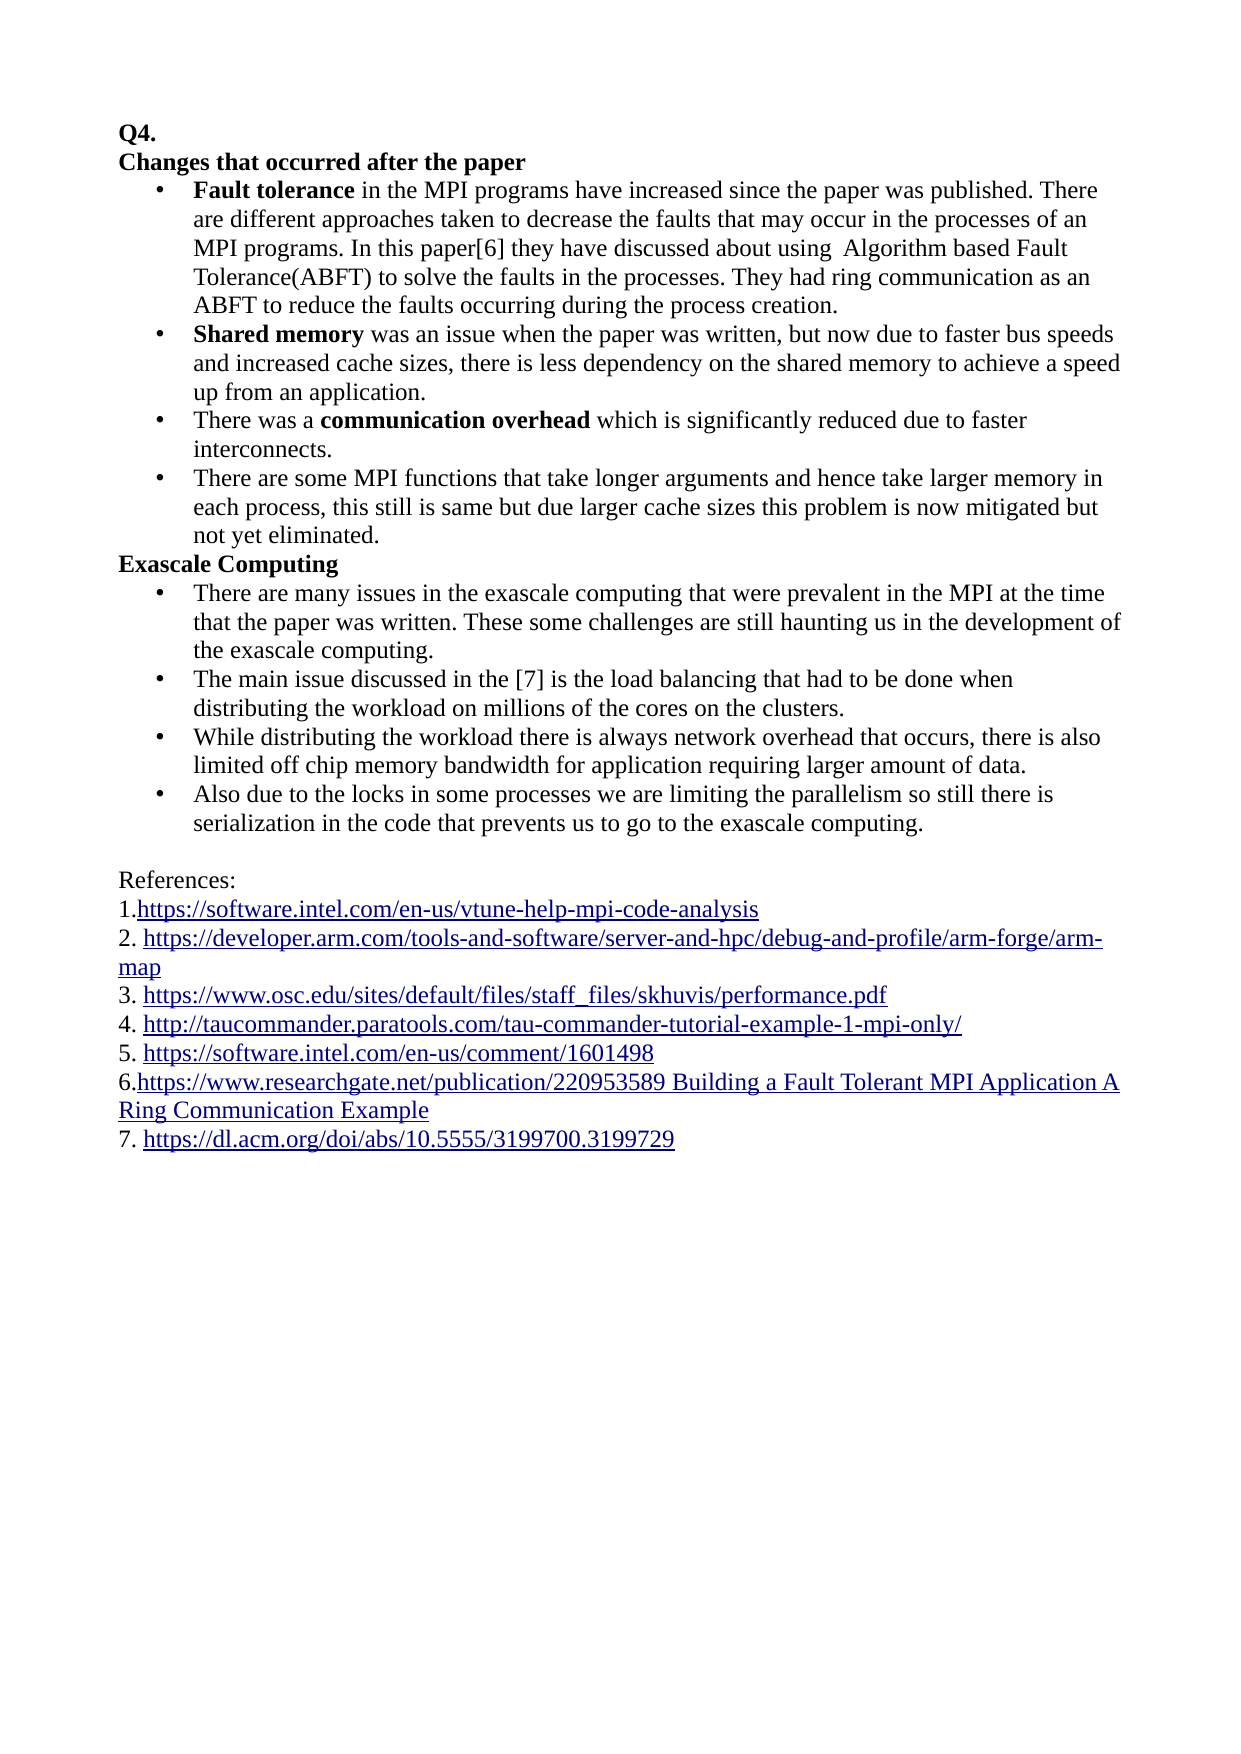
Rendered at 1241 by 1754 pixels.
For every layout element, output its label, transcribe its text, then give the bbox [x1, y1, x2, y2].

list While distributing the workload there is always network overhead that occurs, there is also limited off chip memory bandwidth for application requiring larger amount of data. [156, 722, 1122, 779]
list The main issue discussed in the [7] is the load balancing that had to be done when distributing the workload on millions of the cores on the clusters. [156, 664, 1122, 722]
text Exascale Computing [118, 549, 1122, 578]
text 4. http://taucommander.paratools.com/tau-commander-tutorial-example-1-mpi-only/ [118, 1009, 1122, 1038]
text 6.https://www.researchgate.net/publication/220953589 Building a Fault Tolerant MPI Application A Ring Communication Example [118, 1067, 1122, 1124]
text 7. https://dl.acm.org/doi/abs/10.5555/3199700.3199729 [118, 1124, 1122, 1153]
list Fault tolerance in the MPI programs have increased since the paper was published. There are different approaches taken to decrease the faults that may occur in the processes of an MPI programs. In this paper[6] they have discussed about using Algorithm based Fault Tolerance(ABFT) to solve the faults in the processes. They had ring communication as an ABFT to reduce the faults occurring during the process creation. [156, 176, 1122, 319]
text 3. https://www.osc.edu/sites/default/files/staff_files/skhuvis/performance.pdf [118, 981, 1122, 1009]
text Q4. [118, 118, 1122, 147]
text 5. https://software.intel.com/en-us/comment/1601498 [118, 1038, 1122, 1067]
list Shared memory was an issue when the paper was written, but now due to faster bus speeds and increased cache sizes, there is less dependency on the shared memory to achieve a speed up from an application. [156, 319, 1122, 406]
text 2. https://developer.arm.com/tools-and-software/server-and-hpc/debug-and-profile/arm-forge/arm-map [118, 923, 1122, 981]
list There are many issues in the exascale computing that were prevalent in the MPI at the time that the paper was written. These some challenges are still haunting us in the development of the exascale computing. [156, 578, 1122, 664]
list There are some MPI functions that take longer arguments and hence take larger memory in each process, this still is same but due larger cache sizes this problem is now mitigated but not yet eliminated. [156, 463, 1122, 549]
text 1.https://software.intel.com/en-us/vtune-help-mpi-code-analysis [118, 894, 1122, 923]
list There was a communication overhead which is significantly reduced due to faster interconnects. [156, 406, 1122, 463]
text References: [118, 866, 1122, 894]
text Changes that occurred after the paper [118, 147, 1122, 176]
list Also due to the locks in some processes we are limiting the parallelism so still there is serialization in the code that prevents us to go to the exascale computing. [156, 779, 1122, 837]
